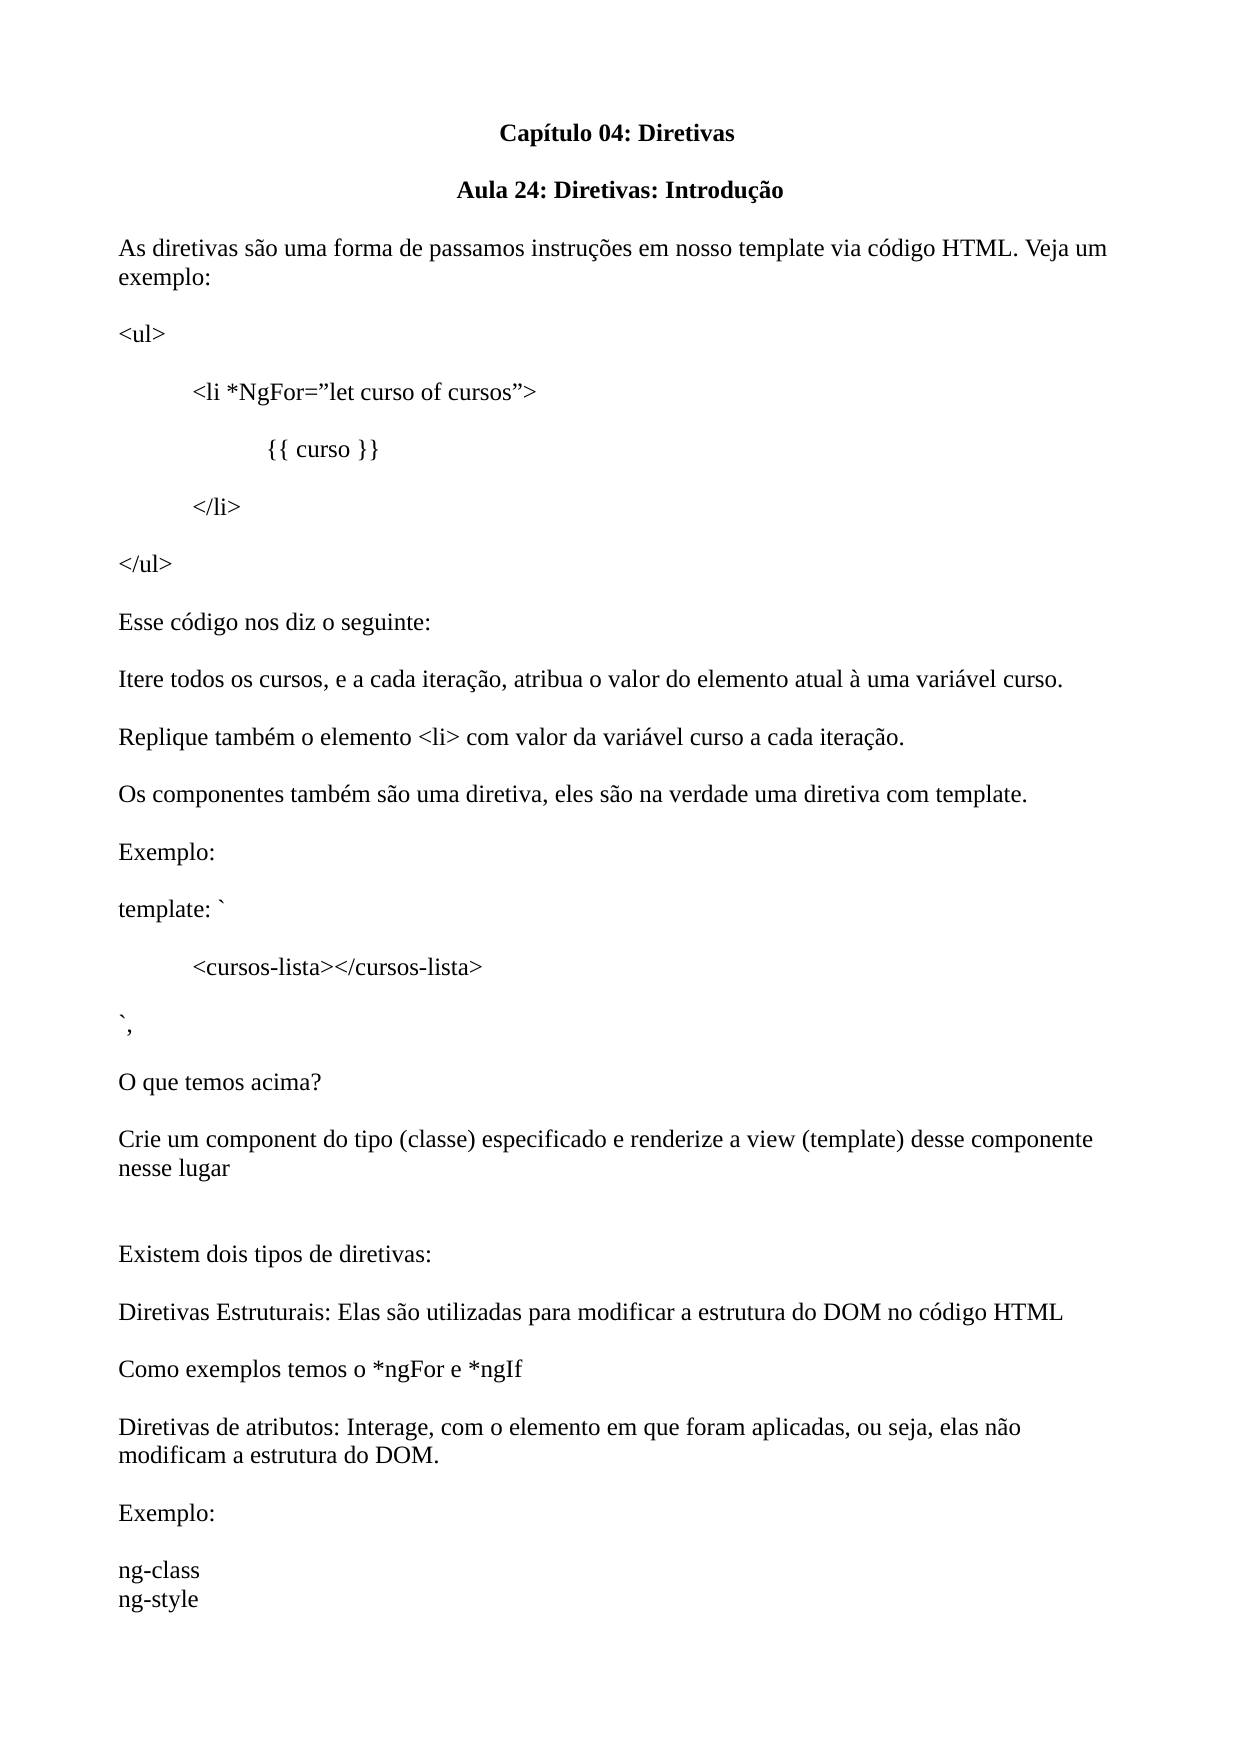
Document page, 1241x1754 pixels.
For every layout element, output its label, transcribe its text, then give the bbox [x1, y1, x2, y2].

text Crie um component do tipo (classe) especificado e renderize a view (template) desse componente nesse lugar [118, 1124, 1122, 1182]
text Esse código nos diz o seguinte: [118, 607, 1122, 636]
text Exemplo: [118, 1498, 1122, 1527]
text <li *NgFor=”let curso of cursos”> [118, 377, 1122, 406]
text Como exemplos temos o *ngFor e *ngIf [118, 1354, 1122, 1383]
text Capítulo 04: Diretivas [118, 118, 1122, 147]
text ng-class [118, 1556, 1122, 1584]
text As diretivas são uma forma de passamos instruções em nosso template via código HTML. Veja um exemplo: [118, 233, 1122, 291]
text Existem dois tipos de diretivas: [118, 1239, 1122, 1268]
text <cursos-lista></cursos-lista> [118, 952, 1122, 981]
text Os componentes também são uma diretiva, eles são na verdade uma diretiva com template. [118, 779, 1122, 808]
text Diretivas de atributos: Interage, com o elemento em que foram aplicadas, ou seja, elas não modificam a estrutura do DOM. [118, 1412, 1122, 1469]
text <ul> [118, 319, 1122, 348]
text {{ curso }} [118, 434, 1122, 463]
text template: ` [118, 894, 1122, 923]
text ng-style [118, 1584, 1122, 1613]
text Diretivas Estruturais: Elas são utilizadas para modificar a estrutura do DOM no código HTML [118, 1297, 1122, 1326]
text `, [118, 1009, 1122, 1038]
text Replique também o elemento <li> com valor da variável curso a cada iteração. [118, 722, 1122, 751]
text Aula 24: Diretivas: Introdução [118, 176, 1122, 204]
text </li> [118, 492, 1122, 521]
text </ul> [118, 549, 1122, 578]
text Exemplo: [118, 837, 1122, 866]
text O que temos acima? [118, 1067, 1122, 1096]
text Itere todos os cursos, e a cada iteração, atribua o valor do elemento atual à uma variável curso. [118, 664, 1122, 693]
